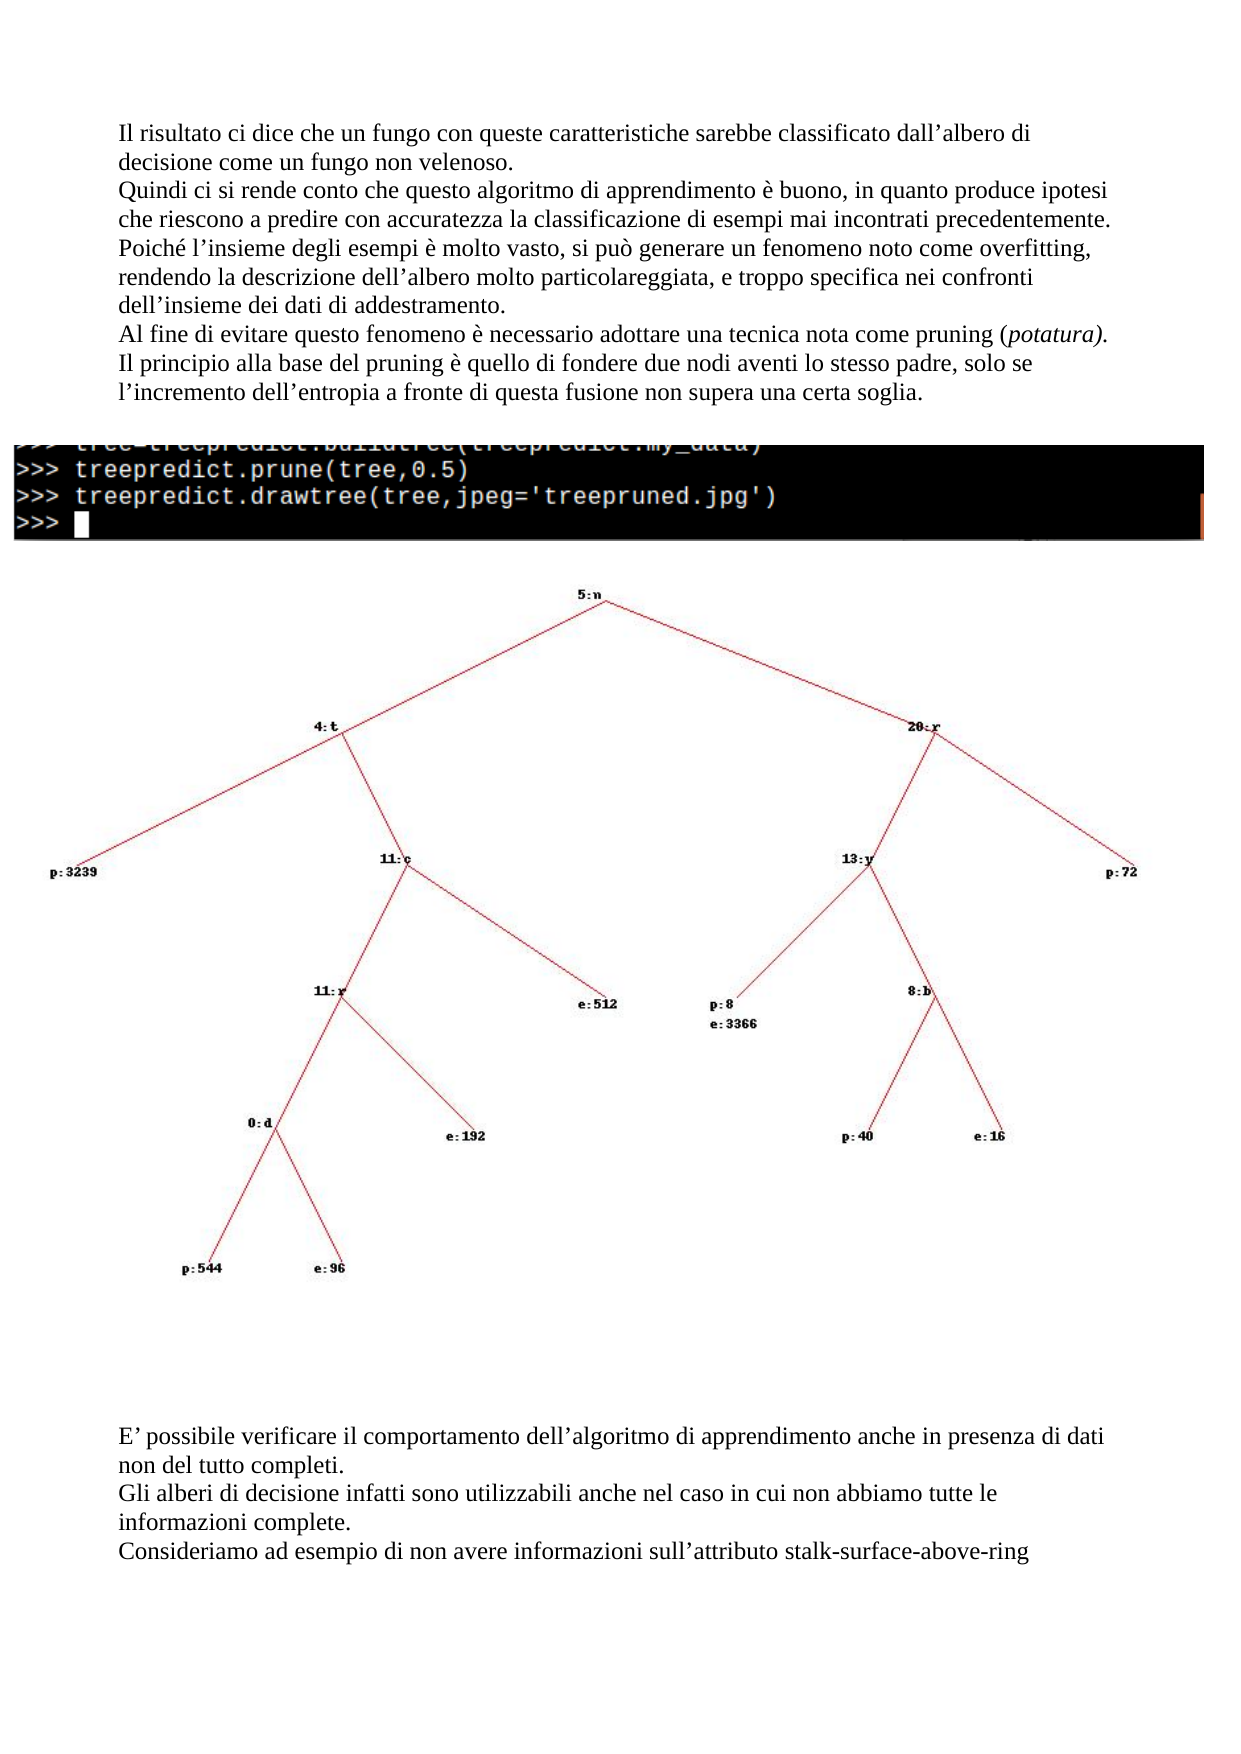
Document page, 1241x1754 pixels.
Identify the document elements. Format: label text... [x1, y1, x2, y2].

text Il principio alla base del pruning è quello di fondere due nodi aventi lo stesso padre, solo se l’incremento dell’entropia a fronte di questa fusione non supera una certa soglia. [118, 348, 1122, 406]
text Consideriamo ad esempio di non avere informazioni sull’attributo stalk-surface-above-ring [118, 1536, 1122, 1565]
picture [11, 574, 1199, 1393]
text E’ possibile verificare il comportamento dell’algoritmo di apprendimento anche in presenza di dati non del tutto completi. [118, 1421, 1122, 1478]
text Il risultato ci dice che un fungo con queste caratteristiche sarebbe classificato dall’albero di decisione come un fungo non velenoso. [118, 118, 1122, 176]
picture [13, 445, 1204, 541]
text Al fine di evitare questo fenomeno è necessario adottare una tecnica nota come pruning (potatura). [118, 319, 1122, 348]
text Quindi ci si rende conto che questo algoritmo di apprendimento è buono, in quanto produce ipotesi che riescono a predire con accuratezza la classificazione di esempi mai incontrati precedentemente. [118, 176, 1122, 233]
text Gli alberi di decisione infatti sono utilizzabili anche nel caso in cui non abbiamo tutte le informazioni complete. [118, 1478, 1122, 1536]
text Poiché l’insieme degli esempi è molto vasto, si può generare un fenomeno noto come overfitting, rendendo la descrizione dell’albero molto particolareggiata, e troppo specifica nei confronti dell’insieme dei dati di addestramento. [118, 233, 1122, 319]
